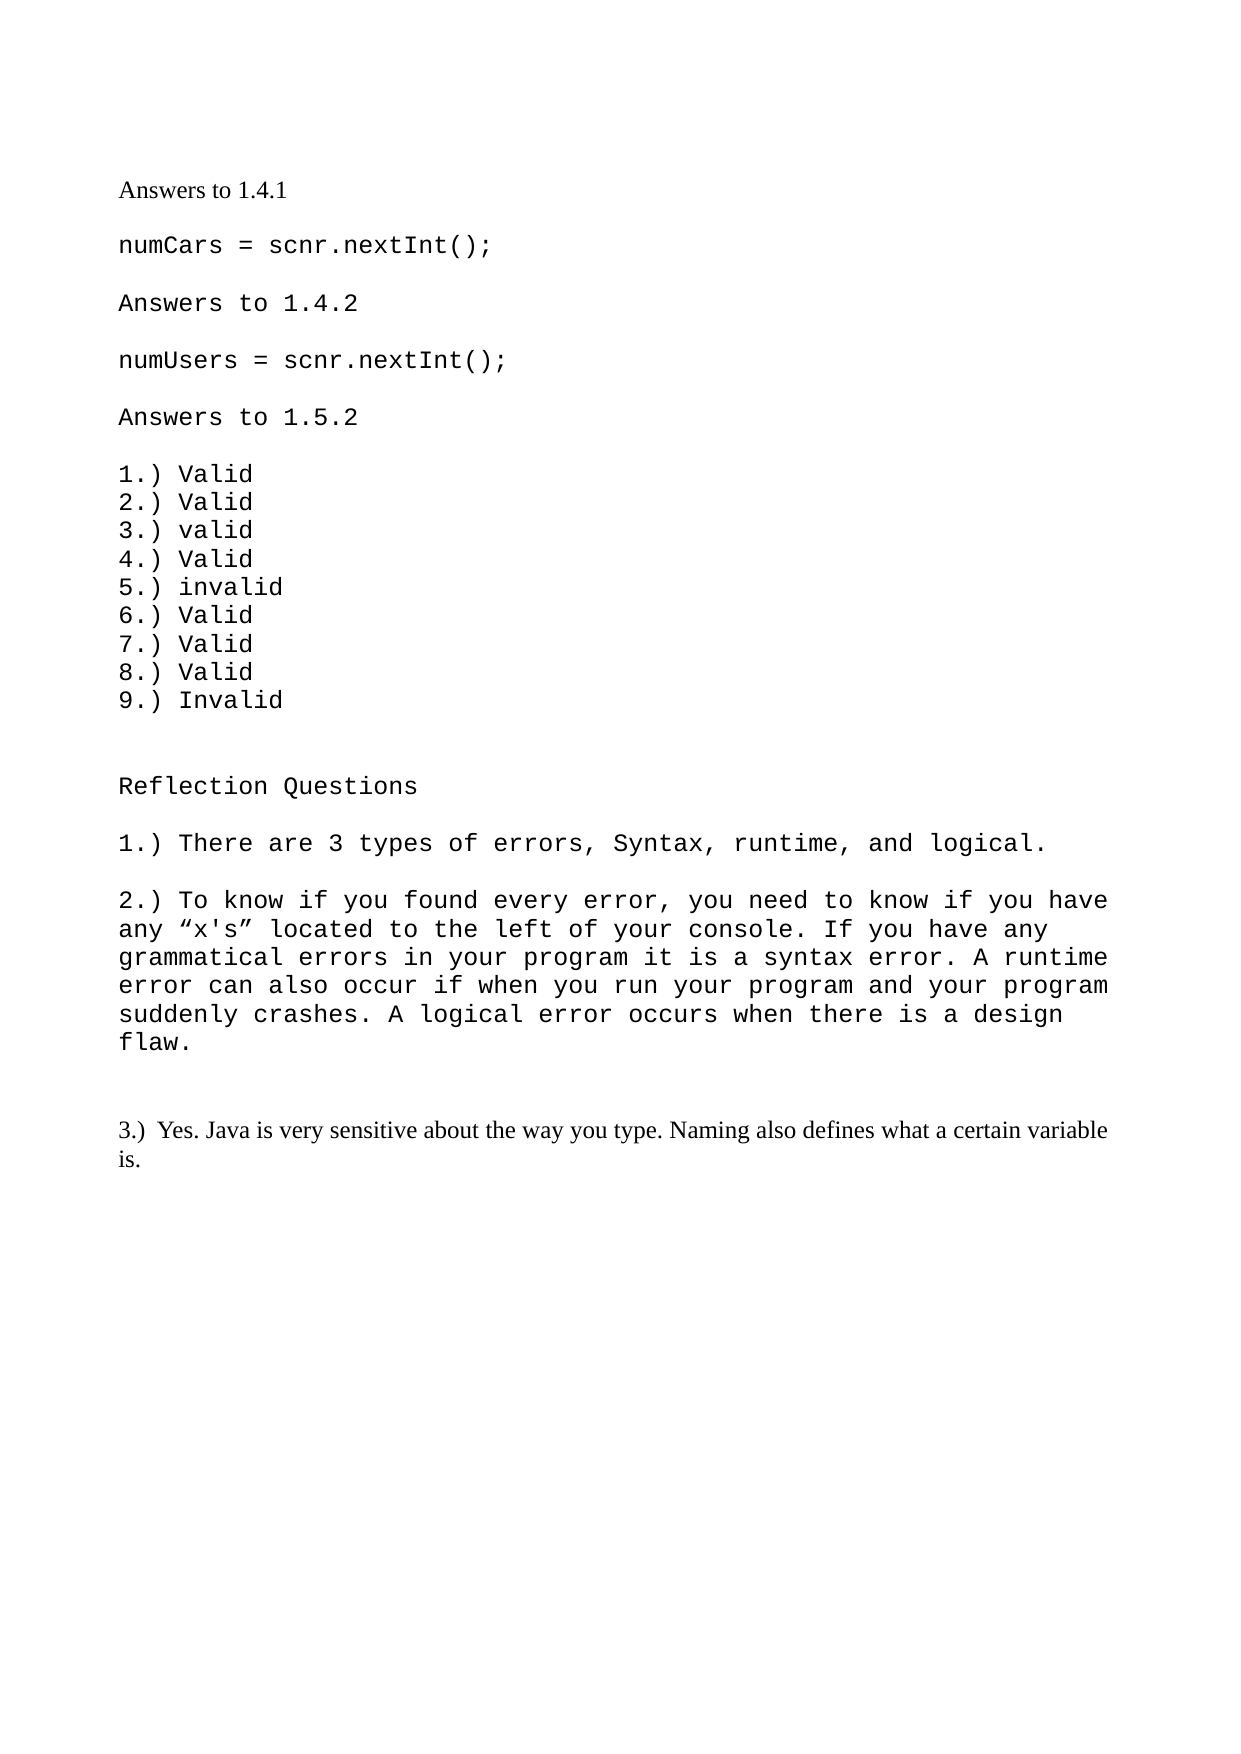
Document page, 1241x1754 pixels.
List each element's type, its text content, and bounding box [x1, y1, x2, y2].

text 5.) invalid [118, 575, 1122, 603]
text 8.) Valid [118, 660, 1122, 688]
text 6.) Valid [118, 603, 1122, 631]
text numCars = scnr.nextInt(); [118, 233, 1122, 261]
text Reflection Questions [118, 774, 1122, 802]
text 2.) Valid [118, 490, 1122, 518]
text 1.) There are 3 types of errors, Syntax, runtime, and logical. [118, 831, 1122, 859]
text 7.) Valid [118, 631, 1122, 660]
text 1.) Valid [118, 461, 1122, 490]
text Answers to 1.4.1 [118, 176, 1122, 204]
text 3.) valid [118, 518, 1122, 546]
text numUsers = scnr.nextInt(); [118, 347, 1122, 376]
text 4.) Valid [118, 546, 1122, 575]
text 9.) Invalid [118, 688, 1122, 716]
text 2.) To know if you found every error, you need to know if you have any “x's” located to the left of your console. If you have any grammatical errors in your program it is a syntax error. A runtime error can also occur if when you run your program and your program suddenly crashes. A logical error occurs when there is a design flaw. [118, 888, 1122, 1058]
text Answers to 1.5.2 [118, 404, 1122, 433]
text 3.) Yes. Java is very sensitive about the way you type. Naming also defines what a certain variable is. [118, 1115, 1122, 1173]
text Answers to 1.4.2 [118, 290, 1122, 318]
